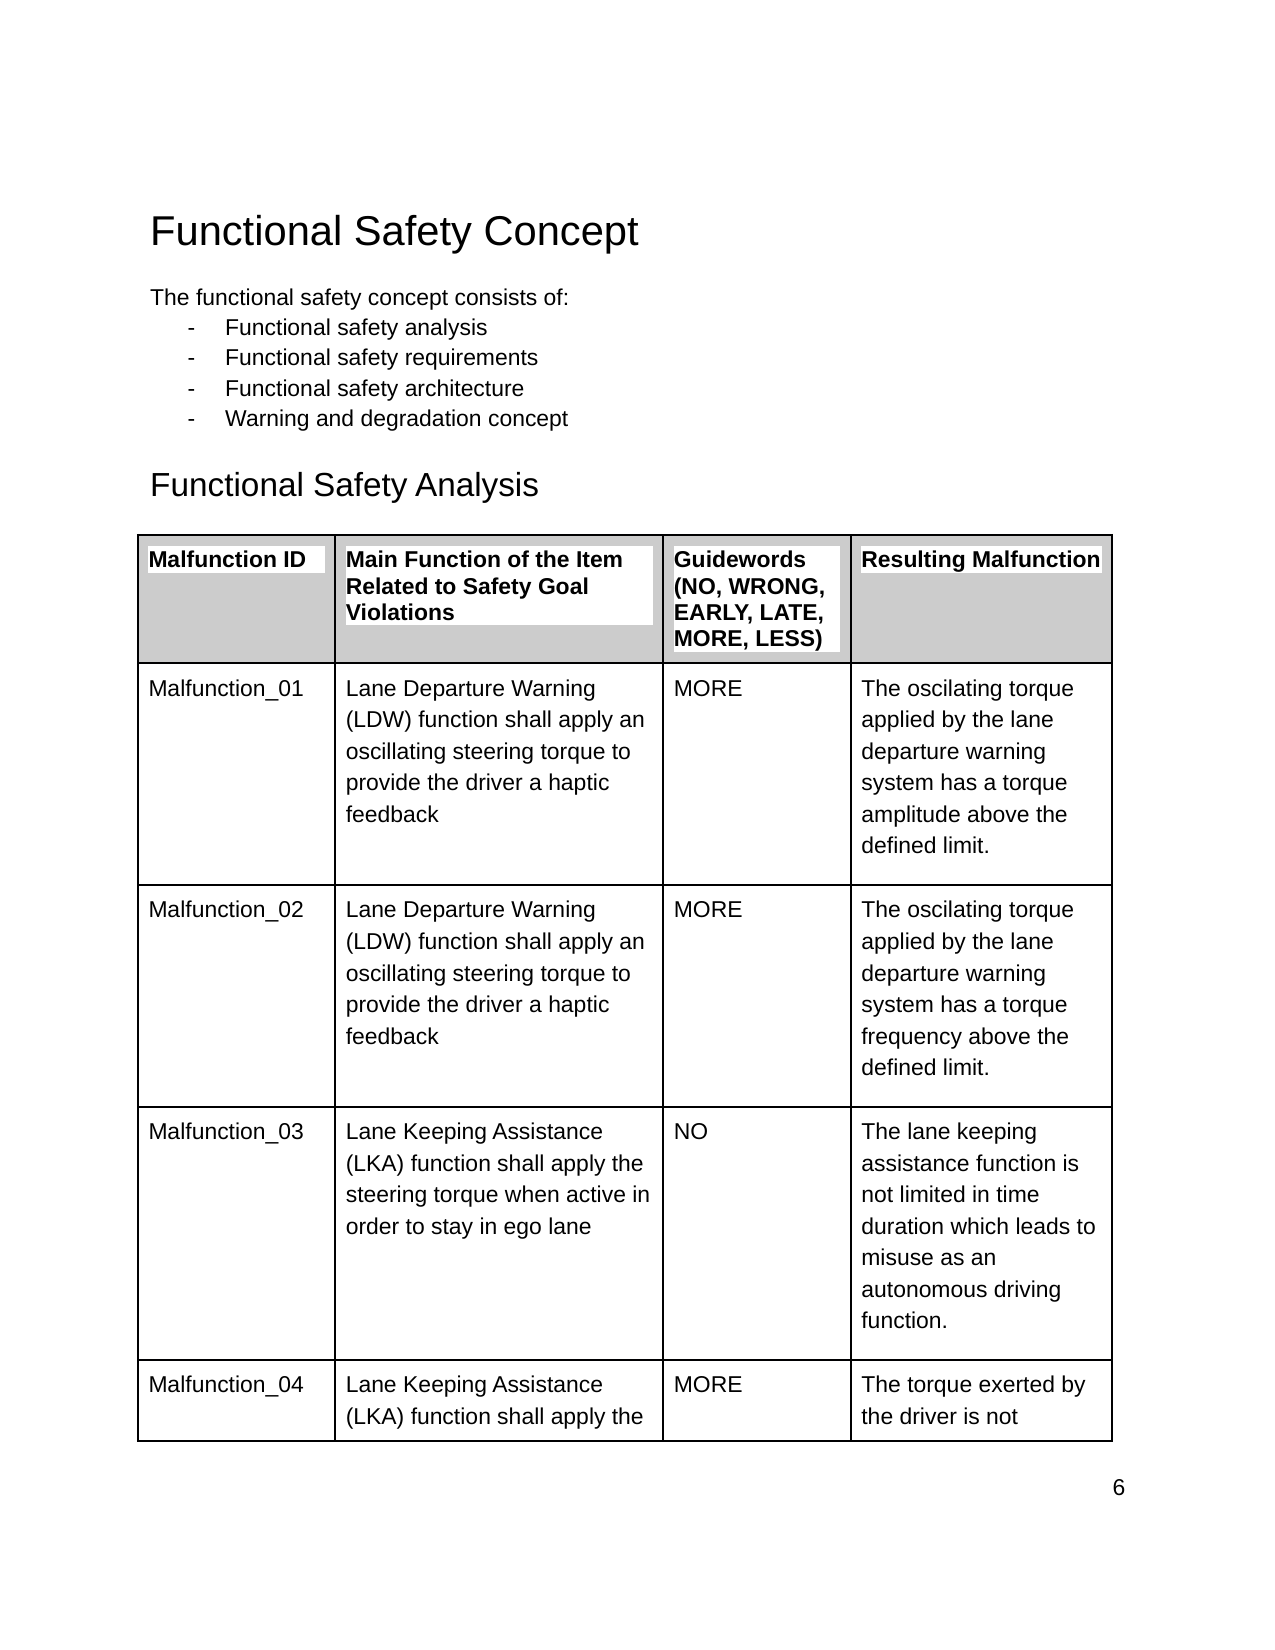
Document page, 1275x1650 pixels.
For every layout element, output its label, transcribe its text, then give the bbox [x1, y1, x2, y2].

table_cell Lane Departure Warning (LDW) function shall apply an oscillating steering torque to provide the driver a haptic feedback [336, 886, 662, 1106]
table_cell The lane keeping assistance function is not limited in time duration which leads to misuse as an autonomous driving function. [852, 1108, 1111, 1359]
table_cell Lane Keeping Assistance (LKA) function shall apply the steering torque when active in order to stay in ego lane [336, 1108, 662, 1359]
table_cell MORE [664, 1361, 850, 1439]
table_header Main Function of the Item Related to Safety Goal Violations [336, 536, 662, 662]
table_header Malfunction ID [139, 536, 334, 662]
table_cell The torque exerted by the driver is not [852, 1361, 1111, 1439]
table_cell Malfunction_03 [139, 1108, 334, 1359]
list Functional safety analysis [187, 314, 1125, 341]
table_header Guidewords (NO, WRONG, EARLY, LATE, MORE, LESS) [664, 536, 850, 662]
subtitle Functional Safety Concept [150, 206, 1125, 254]
table_cell Malfunction_04 [139, 1361, 334, 1439]
table_cell MORE [664, 886, 850, 1106]
table_cell Lane Keeping Assistance (LKA) function shall apply the [336, 1361, 662, 1439]
table_cell The oscilating torque applied by the lane departure warning system has a torque frequency above the defined limit. [852, 886, 1111, 1106]
table_cell Malfunction_01 [139, 664, 334, 884]
subtitle Functional Safety Analysis [150, 465, 1125, 504]
list Warning and degradation concept [187, 405, 1125, 431]
table_cell NO [664, 1108, 850, 1359]
list Functional safety requirements [187, 344, 1125, 371]
text The functional safety concept consists of: [150, 284, 1125, 310]
table_cell MORE [664, 664, 850, 884]
list Functional safety architecture [187, 374, 1125, 401]
table_header Resulting Malfunction [852, 536, 1111, 662]
table_cell Malfunction_02 [139, 886, 334, 1106]
table_cell The oscilating torque applied by the lane departure warning system has a torque amplitude above the defined limit. [852, 664, 1111, 884]
table_cell Lane Departure Warning (LDW) function shall apply an oscillating steering torque to provide the driver a haptic feedback [336, 664, 662, 884]
